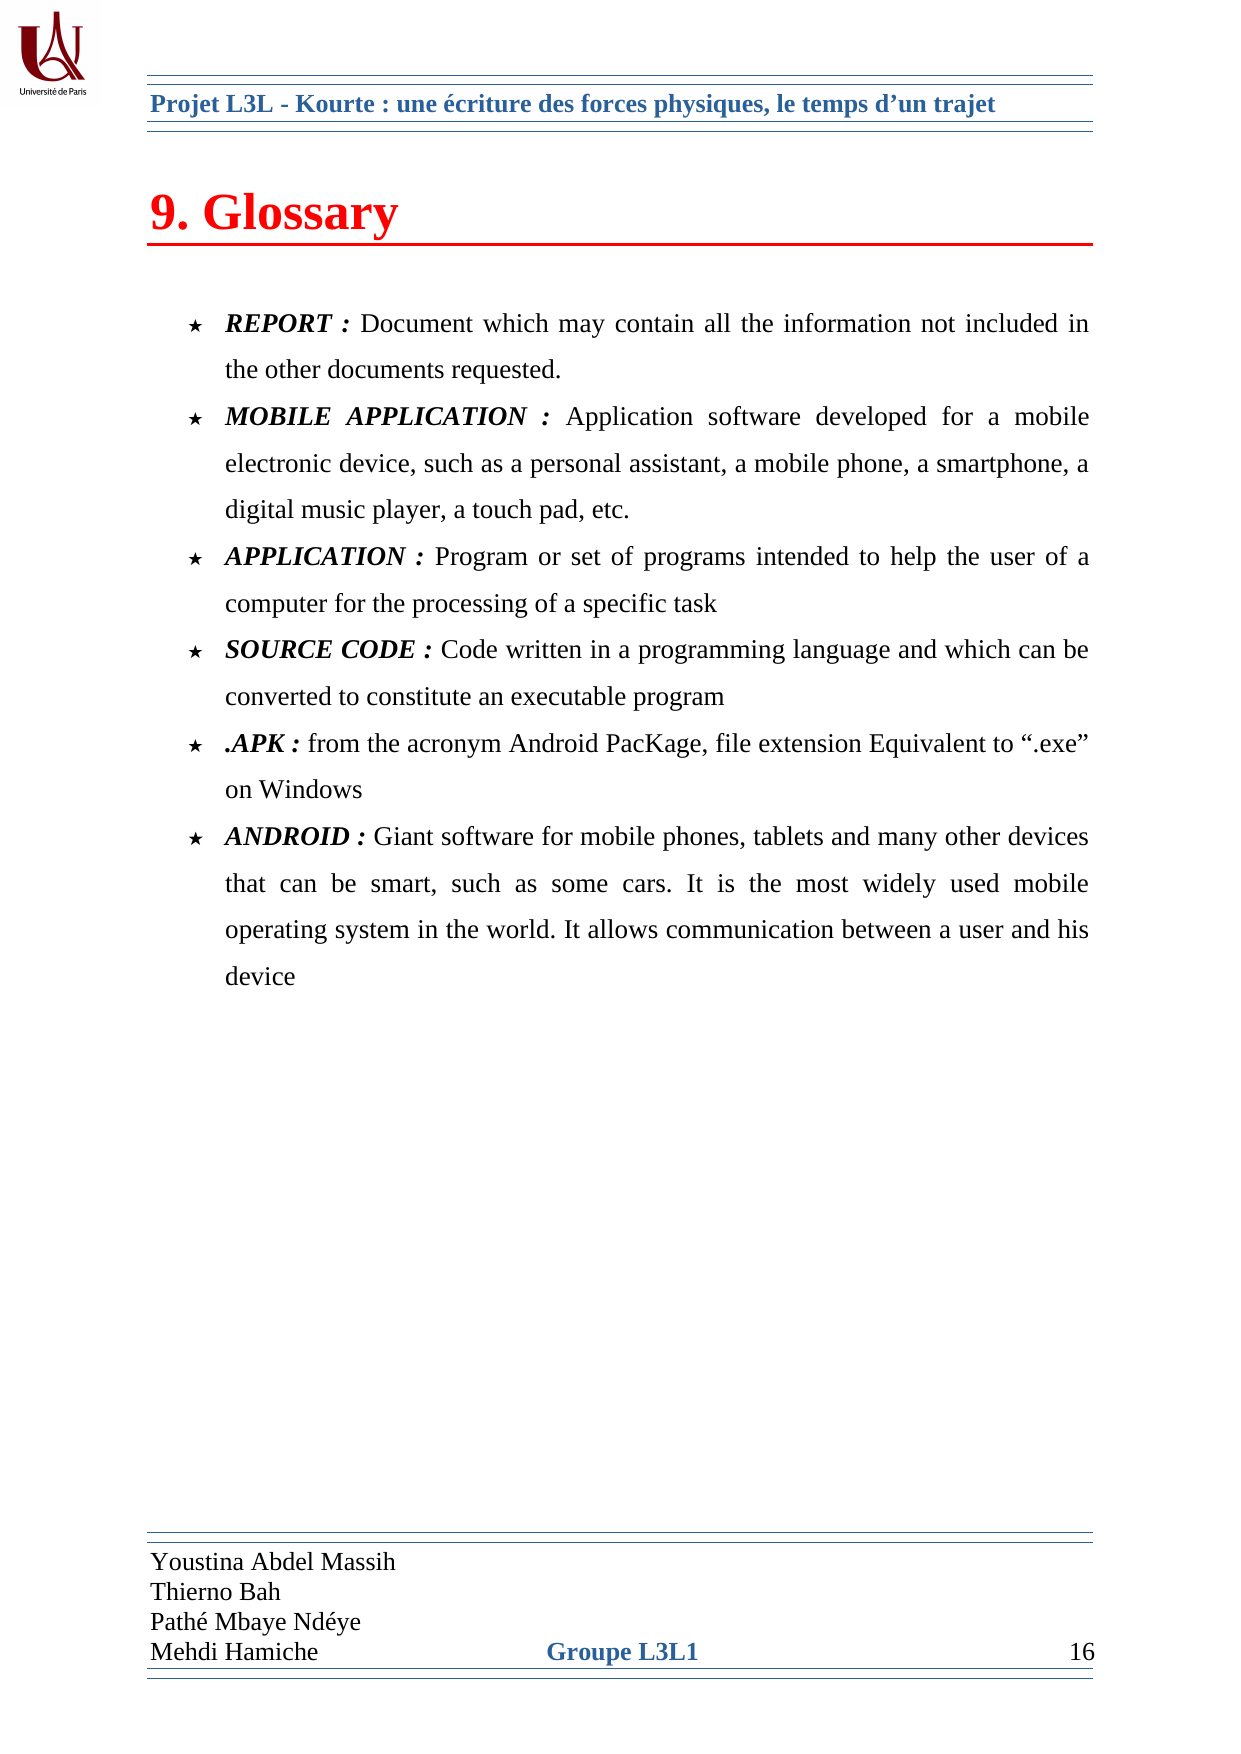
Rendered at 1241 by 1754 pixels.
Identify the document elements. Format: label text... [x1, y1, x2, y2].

subtitle 9. Glossary [147, 178, 1093, 243]
list .APK : from the acronym Android PacKage, file extension Equivalent to “.exe” on Windows [187, 727, 1090, 804]
list ANDROID : Giant software for mobile phones, tablets and many other devices that can be smart, such as some cars. It is the most widely used mobile operating system in the world. It allows communication between a user and his device [187, 820, 1090, 991]
list REPORT : Document which may contain all the information not included in the other documents requested. [187, 307, 1090, 384]
picture [0, 0, 101, 107]
list SOURCE CODE : Code written in a programming language and which can be converted to constitute an executable program [187, 633, 1090, 711]
list APPLICATION : Program or set of programs intended to help the user of a computer for the processing of a specific task [187, 540, 1090, 618]
list MOBILE APPLICATION : Application software developed for a mobile electronic device, such as a personal assistant, a mobile phone, a smartphone, a digital music player, a touch pad, etc. [187, 400, 1090, 524]
